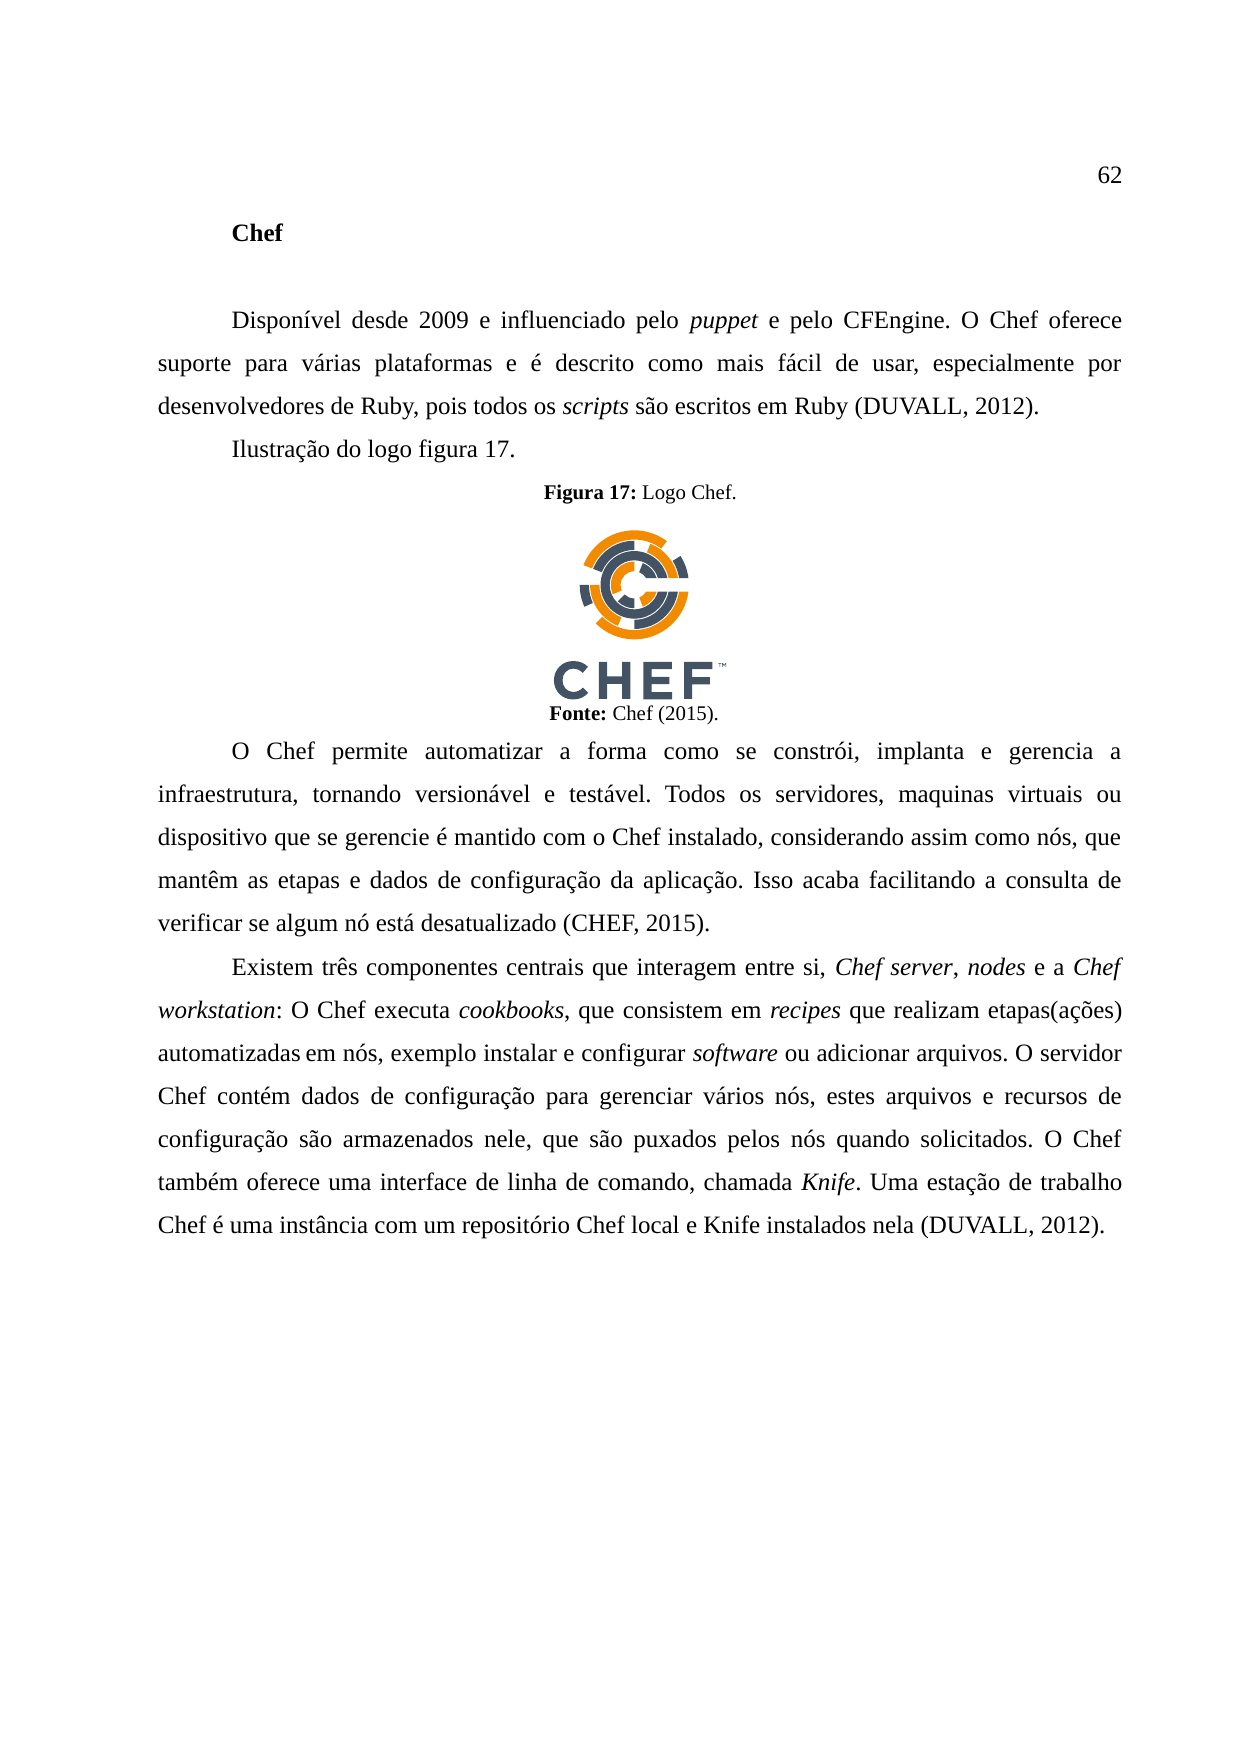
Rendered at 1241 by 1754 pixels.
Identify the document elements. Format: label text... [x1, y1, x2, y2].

text Existem três componentes centrais que interagem entre si, Chef server, nodes e a Chef workstation: O Chef executa cookbooks, que consistem em recipes que realizam etapas(ações) automatizadas em nós, exemplo instalar e configurar software ou adicionar arquivos. O servidor Chef contém dados de configuração para gerenciar vários nós, estes arquivos e recursos de configuração são armazenados nele, que são puxados pelos nós quando solicitados. O Chef também oferece uma interface de linha de comando, chamada Knife. Uma estação de trabalho Chef é uma instância com um repositório Chef local e Knife instalados nela (DUVALL, 2012). [158, 952, 1122, 1239]
text O Chef permite automatizar a forma como se constrói, implanta e gerencia a infraestrutura, tornando versionável e testável. Todos os servidores, maquinas virtuais ou dispositivo que se gerencie é mantido com o Chef instalado, considerando assim como nós, que mantêm as etapas e dados de configuração da aplicação. Isso acaba facilitando a consulta de verificar se algum nó está desatualizado (CHEF, 2015). [158, 736, 1122, 937]
text Ilustração do logo figura 17. [158, 434, 1122, 463]
text Disponível desde 2009 e influenciado pelo puppet e pelo CFEngine. O Chef oferece suporte para várias plataformas e é descrito como mais fácil de usar, especialmente por desenvolvedores de Ruby, pois todos os scripts são escritos em Ruby (DUVALL, 2012). [158, 305, 1122, 420]
text Figura 17: Logo Chef. [539, 480, 741, 504]
text Fonte: Chef (2015). [539, 529, 741, 724]
text Chef [158, 218, 1122, 247]
